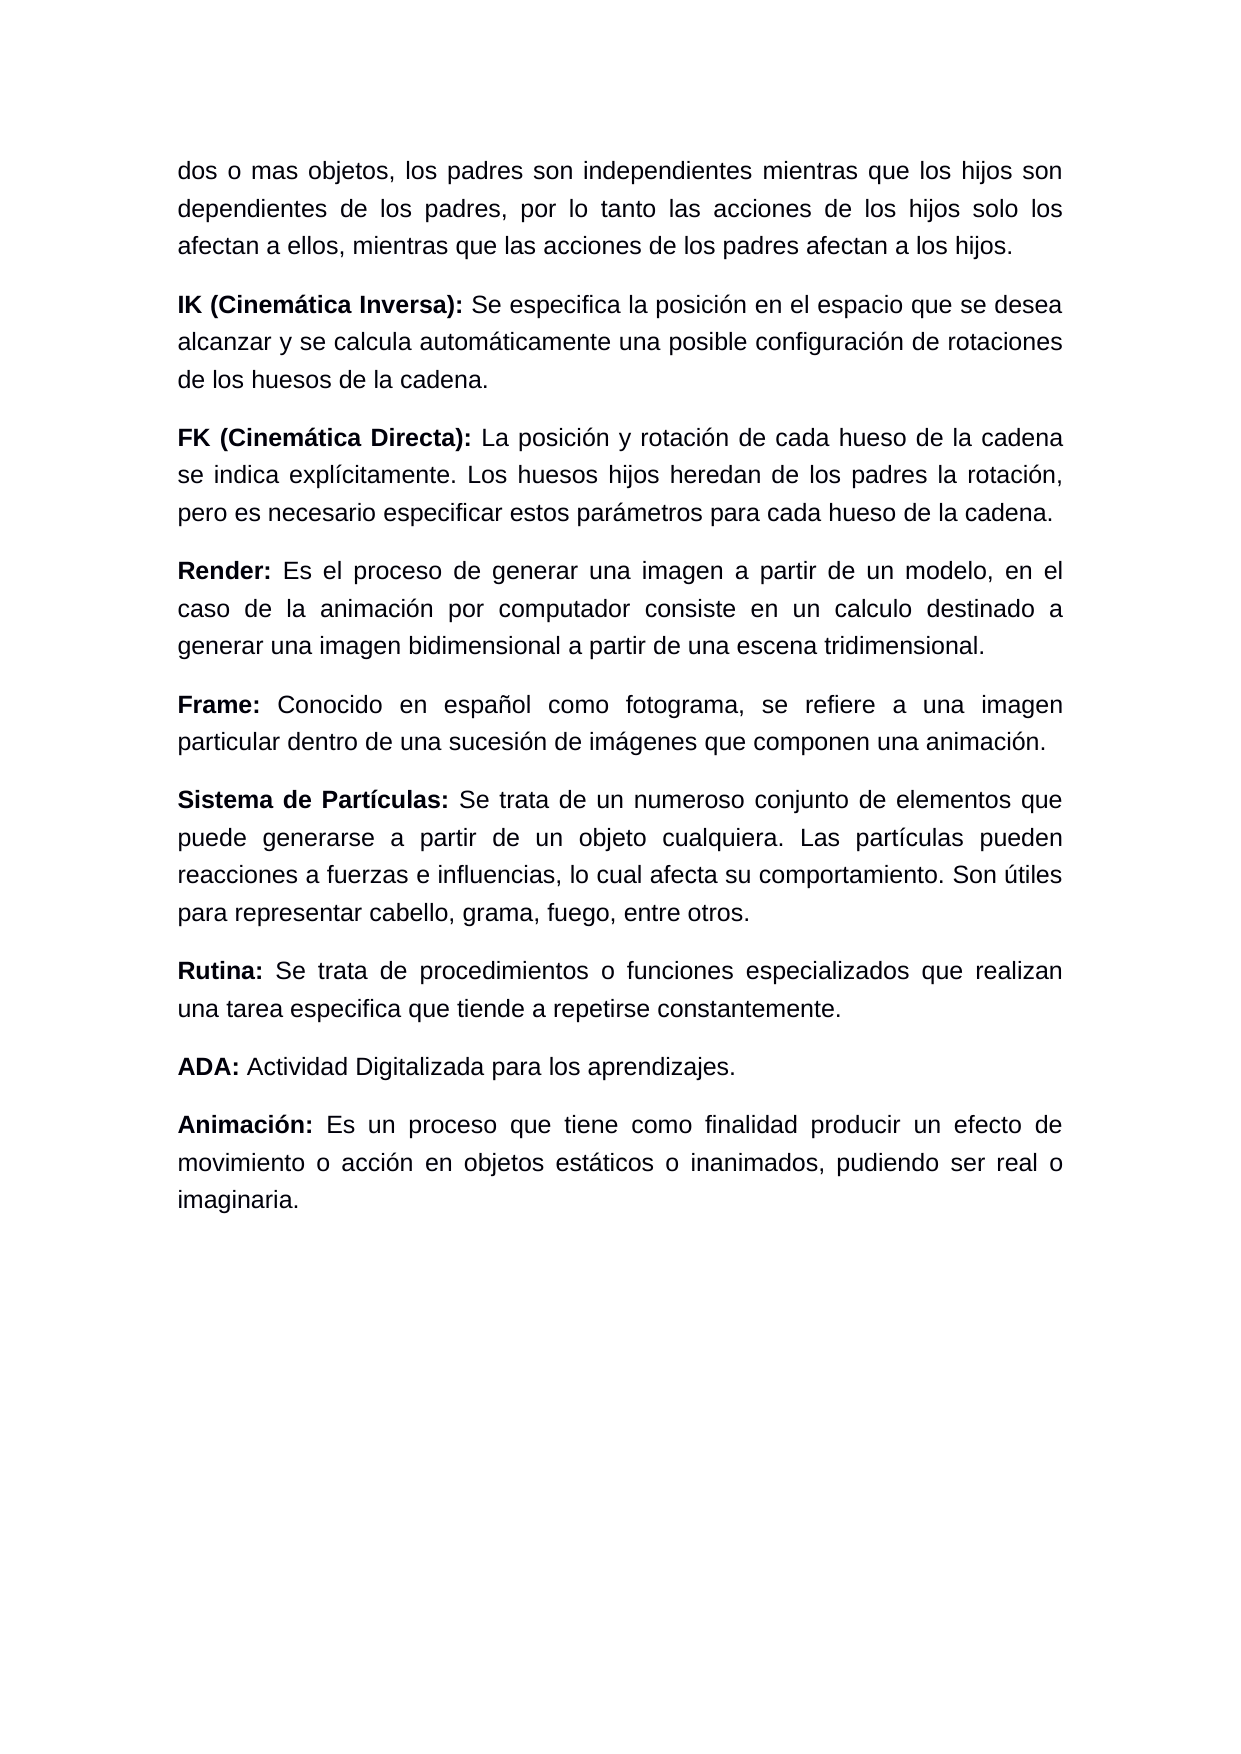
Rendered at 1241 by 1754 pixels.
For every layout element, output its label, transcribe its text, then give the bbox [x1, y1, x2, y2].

text Frame: Conocido en español como fotograma, se refiere a una imagen particular dentro de una sucesión de imágenes que componen una animación. [177, 681, 1063, 756]
text Render: Es el proceso de generar una imagen a partir de un modelo, en el caso de la animación por computador consiste en un calculo destinado a generar una imagen bidimensional a partir de una escena tridimensional. [177, 548, 1063, 660]
text Animación: Es un proceso que tiene como finalidad producir un efecto de movimiento o acción en objetos estáticos o inanimados, pudiendo ser real o imaginaria. [177, 1102, 1063, 1214]
text Rutina: Se trata de procedimientos o funciones especializados que realizan una tarea especifica que tiende a repetirse constantemente. [177, 948, 1063, 1023]
text Sistema de Partículas: Se trata de un numeroso conjunto de elementos que puede generarse a partir de un objeto cualquiera. Las partículas pueden reacciones a fuerzas e influencias, lo cual afecta su comportamiento. Son útiles para representar cabello, grama, fuego, entre otros. [177, 777, 1063, 927]
text ADA: Actividad Digitalizada para los aprendizajes. [177, 1043, 1063, 1081]
text dos o mas objetos, los padres son independientes mientras que los hijos son dependientes de los padres, por lo tanto las acciones de los hijos solo los afectan a ellos, mientras que las acciones de los padres afectan a los hijos. [177, 148, 1063, 260]
text IK (Cinemática Inversa): ﻿Se especifica la posición en el espacio que se desea alcanzar y se calcula automáticamente una posible configuración de rotaciones de los huesos de la cadena. [177, 281, 1063, 393]
text FK (Cinemática Directa): ﻿La posición y rotación de cada hueso de la cadena se indica explícitamente. Los huesos hijos heredan de los padres la rotación, pero es necesario especificar estos parámetros para cada hueso de la cadena. [177, 414, 1063, 527]
